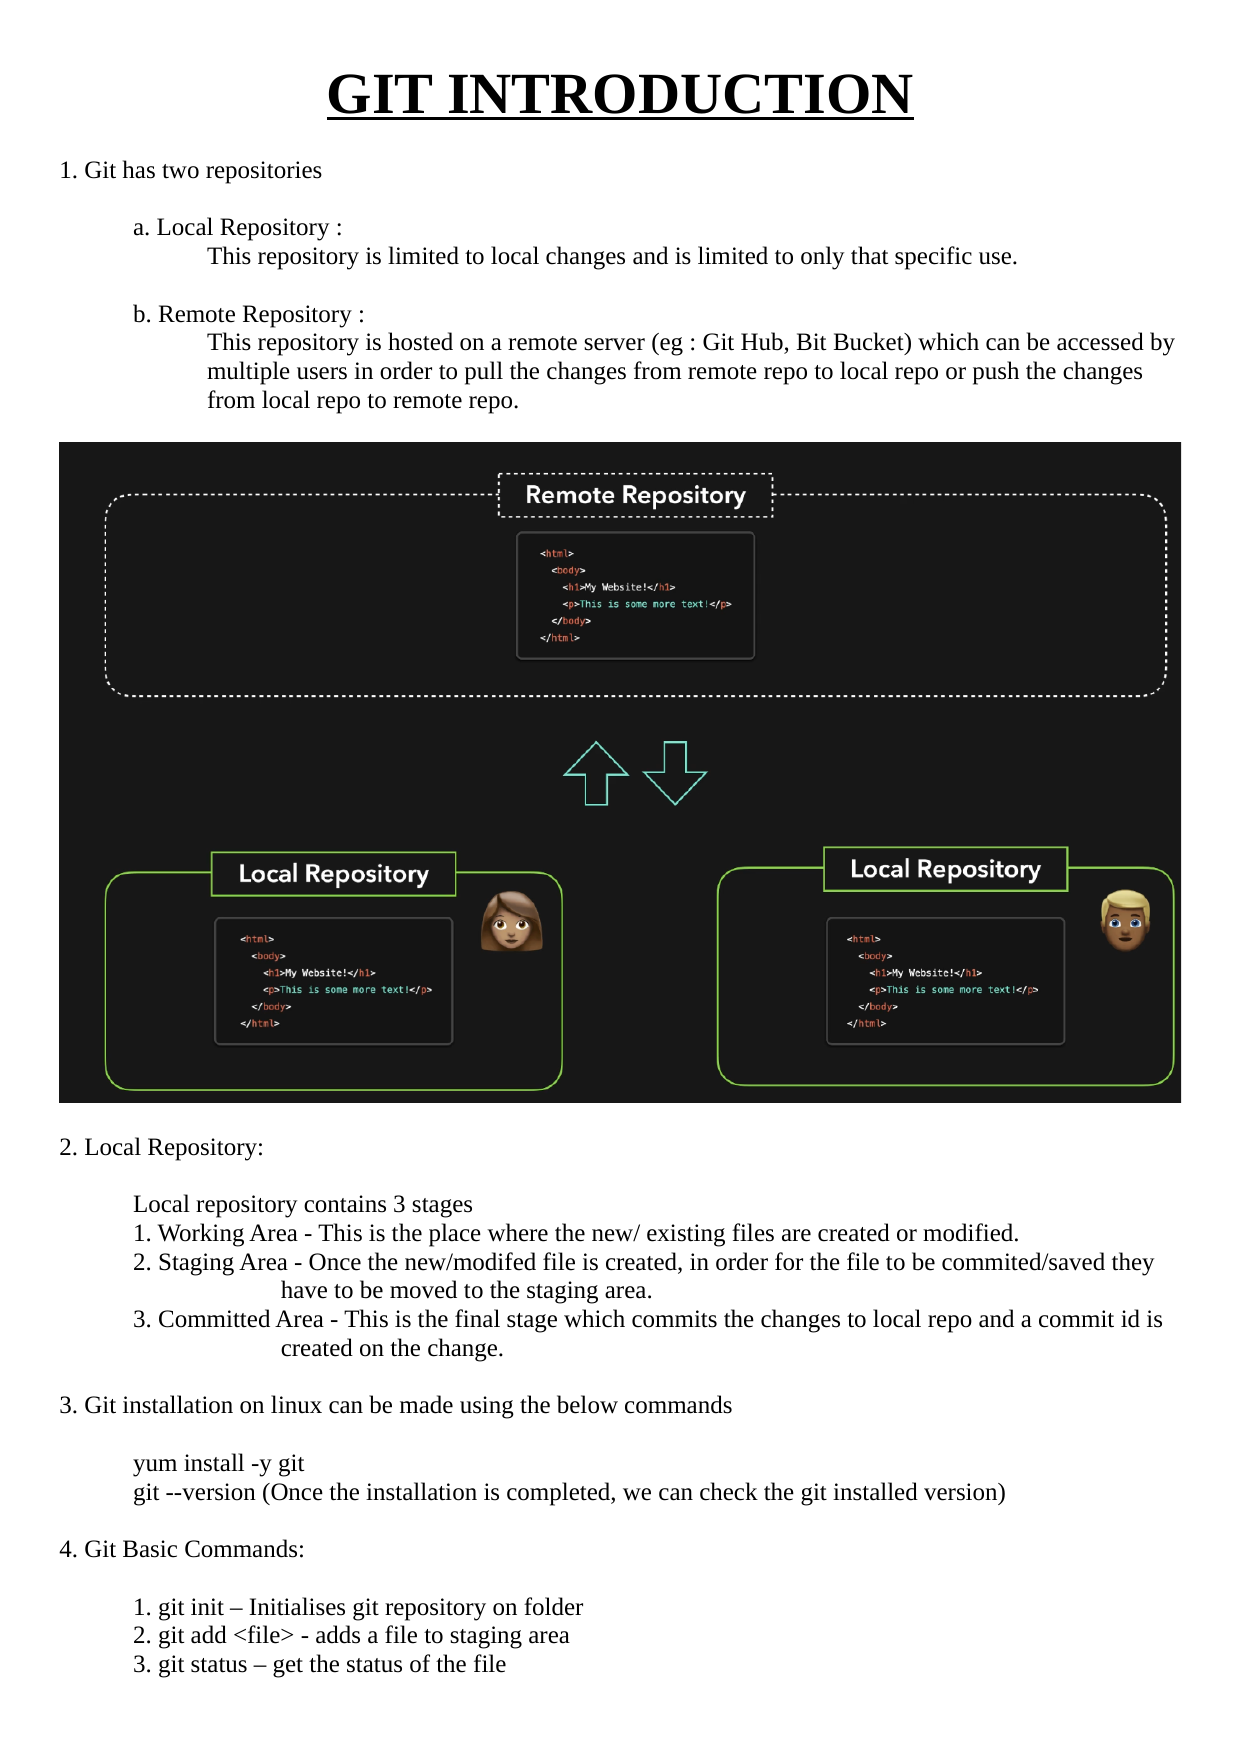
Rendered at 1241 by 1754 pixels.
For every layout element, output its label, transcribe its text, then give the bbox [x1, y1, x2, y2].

text 3. git status – get the status of the file [133, 1649, 1181, 1678]
text 2. Staging Area - Once the new/modifed file is created, in order for the file to be commited/saved they have to be moved to the staging area. [59, 1247, 1181, 1304]
text GIT INTRODUCTION [59, 59, 1181, 126]
text 3. Committed Area - This is the final stage which commits the changes to local repo and a commit id is created on the change. [59, 1304, 1181, 1362]
text yum install -y git [59, 1448, 1181, 1477]
text 1. Git has two repositories [59, 155, 1181, 184]
text b. Remote Repository : [59, 299, 1181, 327]
text a. Local Repository : [59, 212, 1181, 241]
text This repository is hosted on a remote server (eg : Git Hub, Bit Bucket) which can be accessed by multiple users in order to pull the changes from remote repo to local repo or push the changes from local repo to remote repo. [59, 327, 1181, 414]
text 2. Local Repository: [59, 1132, 1181, 1160]
text git --version (Once the installation is completed, we can check the git installed version) [59, 1477, 1181, 1505]
text 1. git init – Initialises git repository on folder [133, 1592, 1181, 1620]
text This repository is limited to local changes and is limited to only that specific use. [59, 241, 1181, 270]
text Local repository contains 3 stages [59, 1189, 1181, 1218]
text 4. Git Basic Commands: [59, 1534, 1181, 1563]
text 3. Git installation on linux can be made using the below commands [59, 1390, 1181, 1419]
text 1. Working Area - This is the place where the new/ existing files are created or modified. [59, 1218, 1181, 1247]
picture [59, 442, 1182, 1103]
text 2. git add <file> - adds a file to staging area [133, 1620, 1181, 1649]
